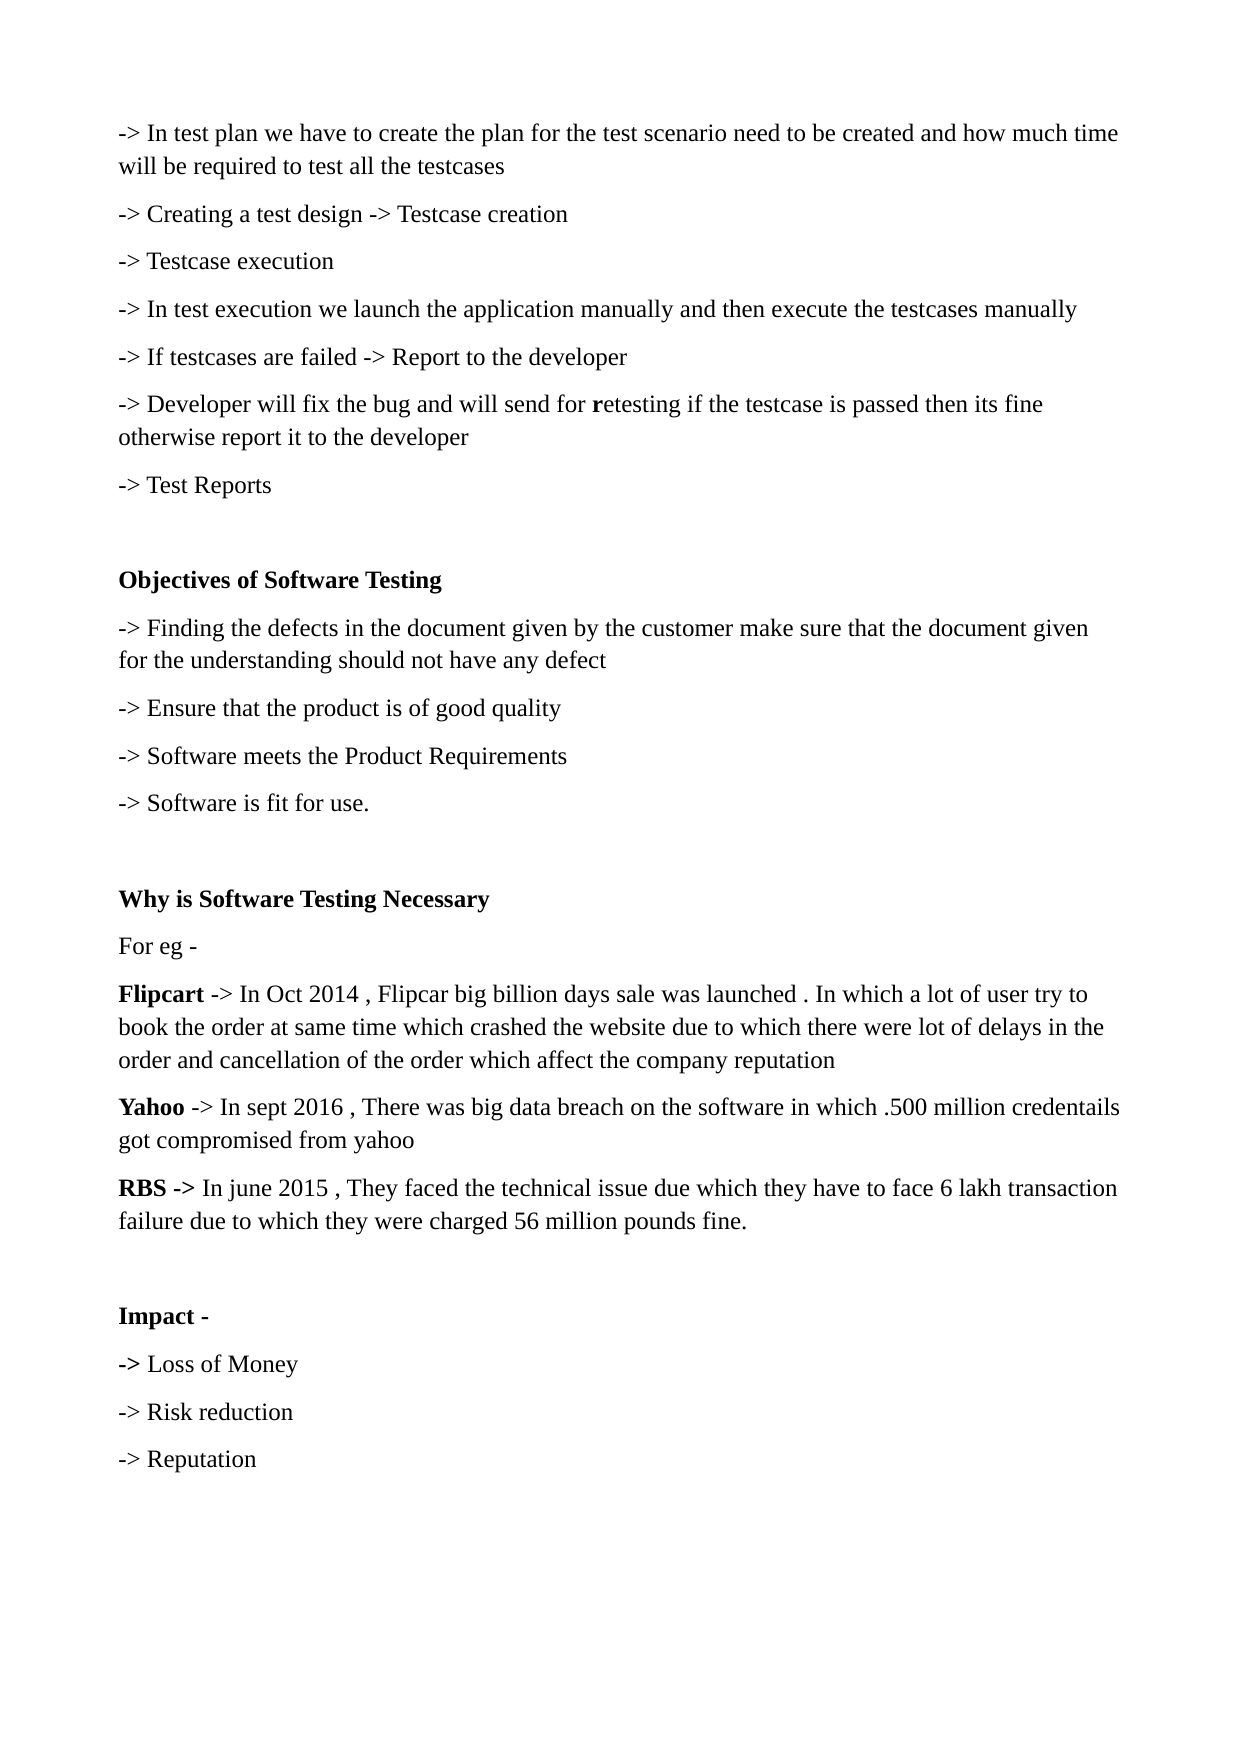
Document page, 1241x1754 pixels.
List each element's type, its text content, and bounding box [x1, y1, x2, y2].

text -> Software meets the Product Requirements [118, 741, 1122, 769]
text -> If testcases are failed -> Report to the developer [118, 342, 1122, 370]
text -> Reputation [118, 1444, 1122, 1473]
text Yahoo -> In sept 2016 , There was big data breach on the software in which .500 million credentails got compromised from yahoo [118, 1092, 1122, 1154]
text -> Risk reduction [118, 1397, 1122, 1425]
text -> Developer will fix the bug and will send for retesting if the testcase is passed then its fine otherwise report it to the developer [118, 389, 1122, 451]
text Why is Software Testing Necessary [118, 884, 1122, 912]
text -> Software is fit for use. [118, 788, 1122, 817]
text Flipcart -> In Oct 2014 , Flipcar big billion days sale was launched . In which a lot of user try to book the order at same time which crashed the website due to which there were lot of delays in the order and cancellation of the order which affect the company reputation [118, 979, 1122, 1074]
text -> Ensure that the product is of good quality [118, 693, 1122, 722]
text RBS -> In june 2015 , They faced the technical issue due which they have to face 6 lakh transaction failure due to which they were charged 56 million pounds fine. [118, 1173, 1122, 1235]
text Impact - [118, 1301, 1122, 1330]
text -> Test Reports [118, 470, 1122, 498]
text -> In test plan we have to create the plan for the test scenario need to be created and how much time will be required to test all the testcases [118, 118, 1122, 180]
text For eg - [118, 931, 1122, 960]
text -> Testcase execution [118, 246, 1122, 275]
text -> Loss of Money [118, 1349, 1122, 1378]
text Objectives of Software Testing [118, 565, 1122, 594]
text -> Finding the defects in the document given by the customer make sure that the document given for the understanding should not have any defect [118, 613, 1122, 674]
text -> Creating a test design -> Testcase creation [118, 199, 1122, 227]
text -> In test execution we launch the application manually and then execute the testcases manually [118, 294, 1122, 323]
